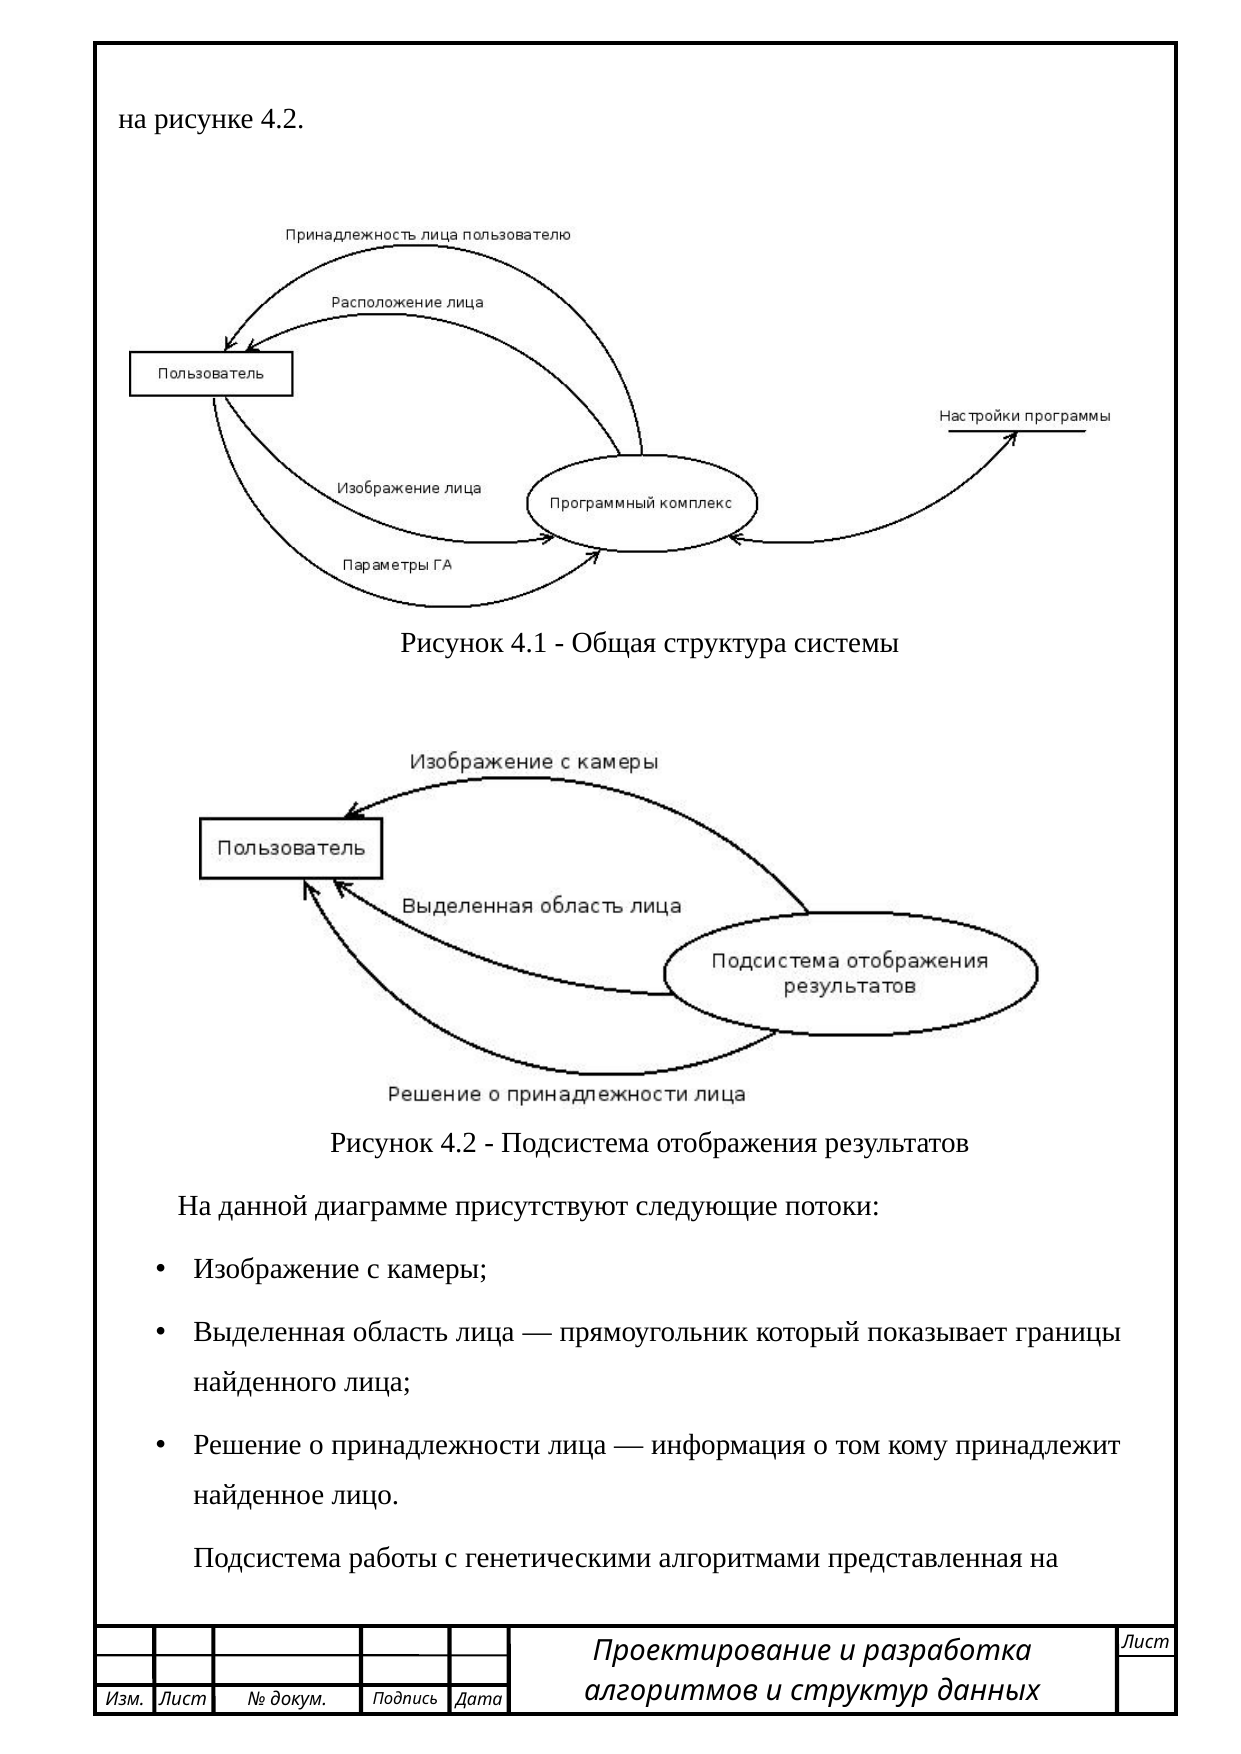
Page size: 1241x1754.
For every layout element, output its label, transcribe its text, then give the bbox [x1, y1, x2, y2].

list Подсистема работы с генетическими алгоритмами представленная на [156, 1540, 1122, 1574]
list на рисунке 4.2. [118, 101, 1122, 134]
picture [199, 750, 1042, 1109]
text Рисунок 4.1 - Общая структура системы [118, 226, 1122, 659]
picture [129, 226, 1112, 609]
list Выделенная область лица — прямоугольник который показывает границы найденного лица; [156, 1314, 1122, 1398]
text Рисунок 4.2 - Подсистема отображения результатов [118, 751, 1122, 1159]
text На данной диаграмме присутствуют следующие потоки: [118, 1188, 1122, 1222]
list Решение о принадлежности лица — информация о том кому принадлежит найденное лицо. [156, 1427, 1122, 1511]
list Изображение с камеры; [156, 1251, 1122, 1284]
